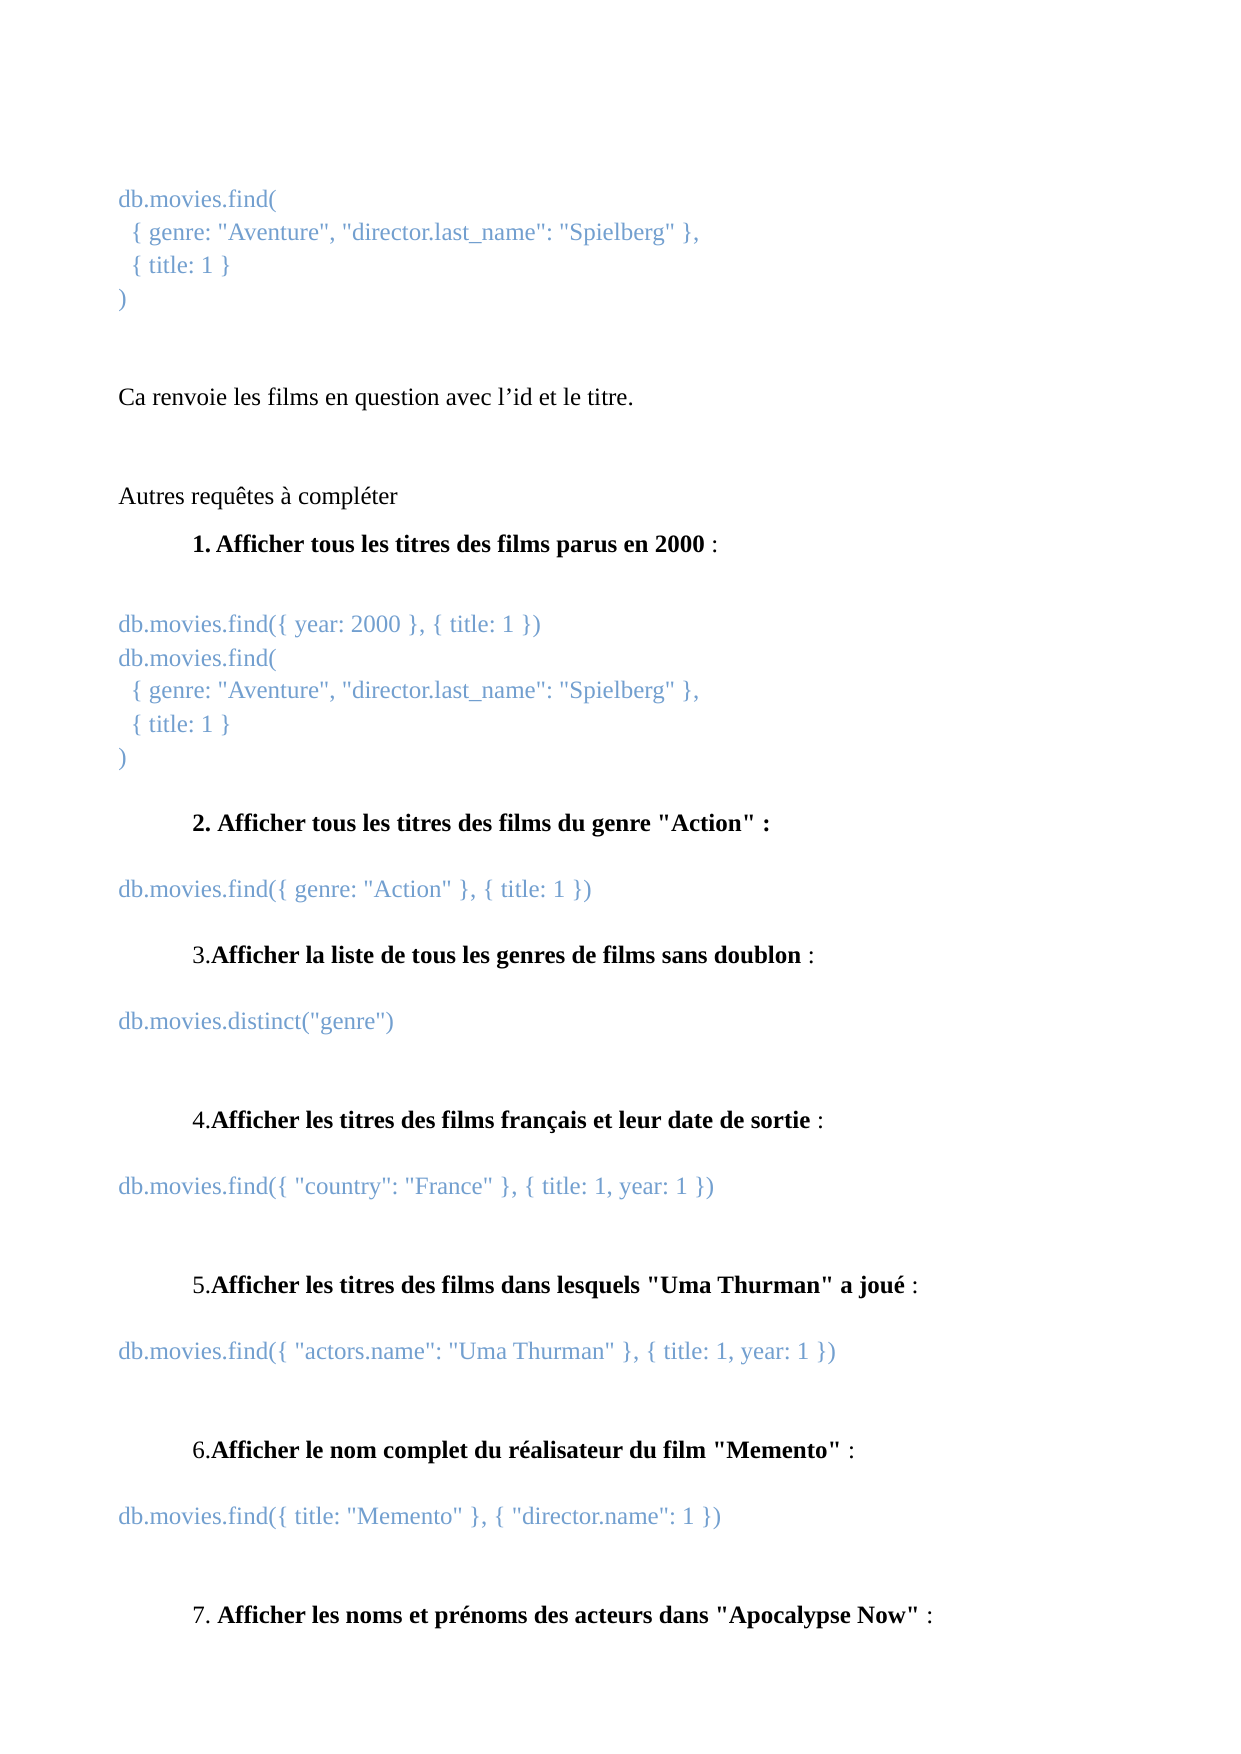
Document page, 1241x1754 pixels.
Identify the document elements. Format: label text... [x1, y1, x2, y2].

text 1. Afficher tous les titres des films parus en 2000 : [118, 529, 1122, 558]
text db.movies.find({ year: 2000 }, { title: 1 }) db.movies.find( { genre: "Aventure", "director.last_name": "Spielberg" }, { title: 1 } ) 2. Afficher tous les titres des films du genre "Action" : db.movies.find({ genre: "Action" }, { title: 1 }) 3.Afficher la liste de tous les genres de films sans doublon : db.movies.distinct("genre") 4.Afficher les titres des films français et leur date de sortie : db.movies.find({ "country": "France" }, { title: 1, year: 1 }) 5.Afficher les titres des films dans lesquels "Uma Thurman" a joué : db.movies.find({ "actors.name": "Uma Thurman" }, { title: 1, year: 1 }) 6.Afficher le nom complet du réalisateur du film "Memento" : db.movies.find({ title: "Memento" }, { "director.name": 1 }) 7. Afficher les noms et prénoms des acteurs dans "Apocalypse Now" : [118, 577, 1122, 1629]
text db.movies.find( { genre: "Aventure", "director.last_name": "Spielberg" }, { title: 1 } ) Ca renvoie les films en question avec l’id et le titre. Autres requêtes à compléter [118, 118, 1122, 510]
